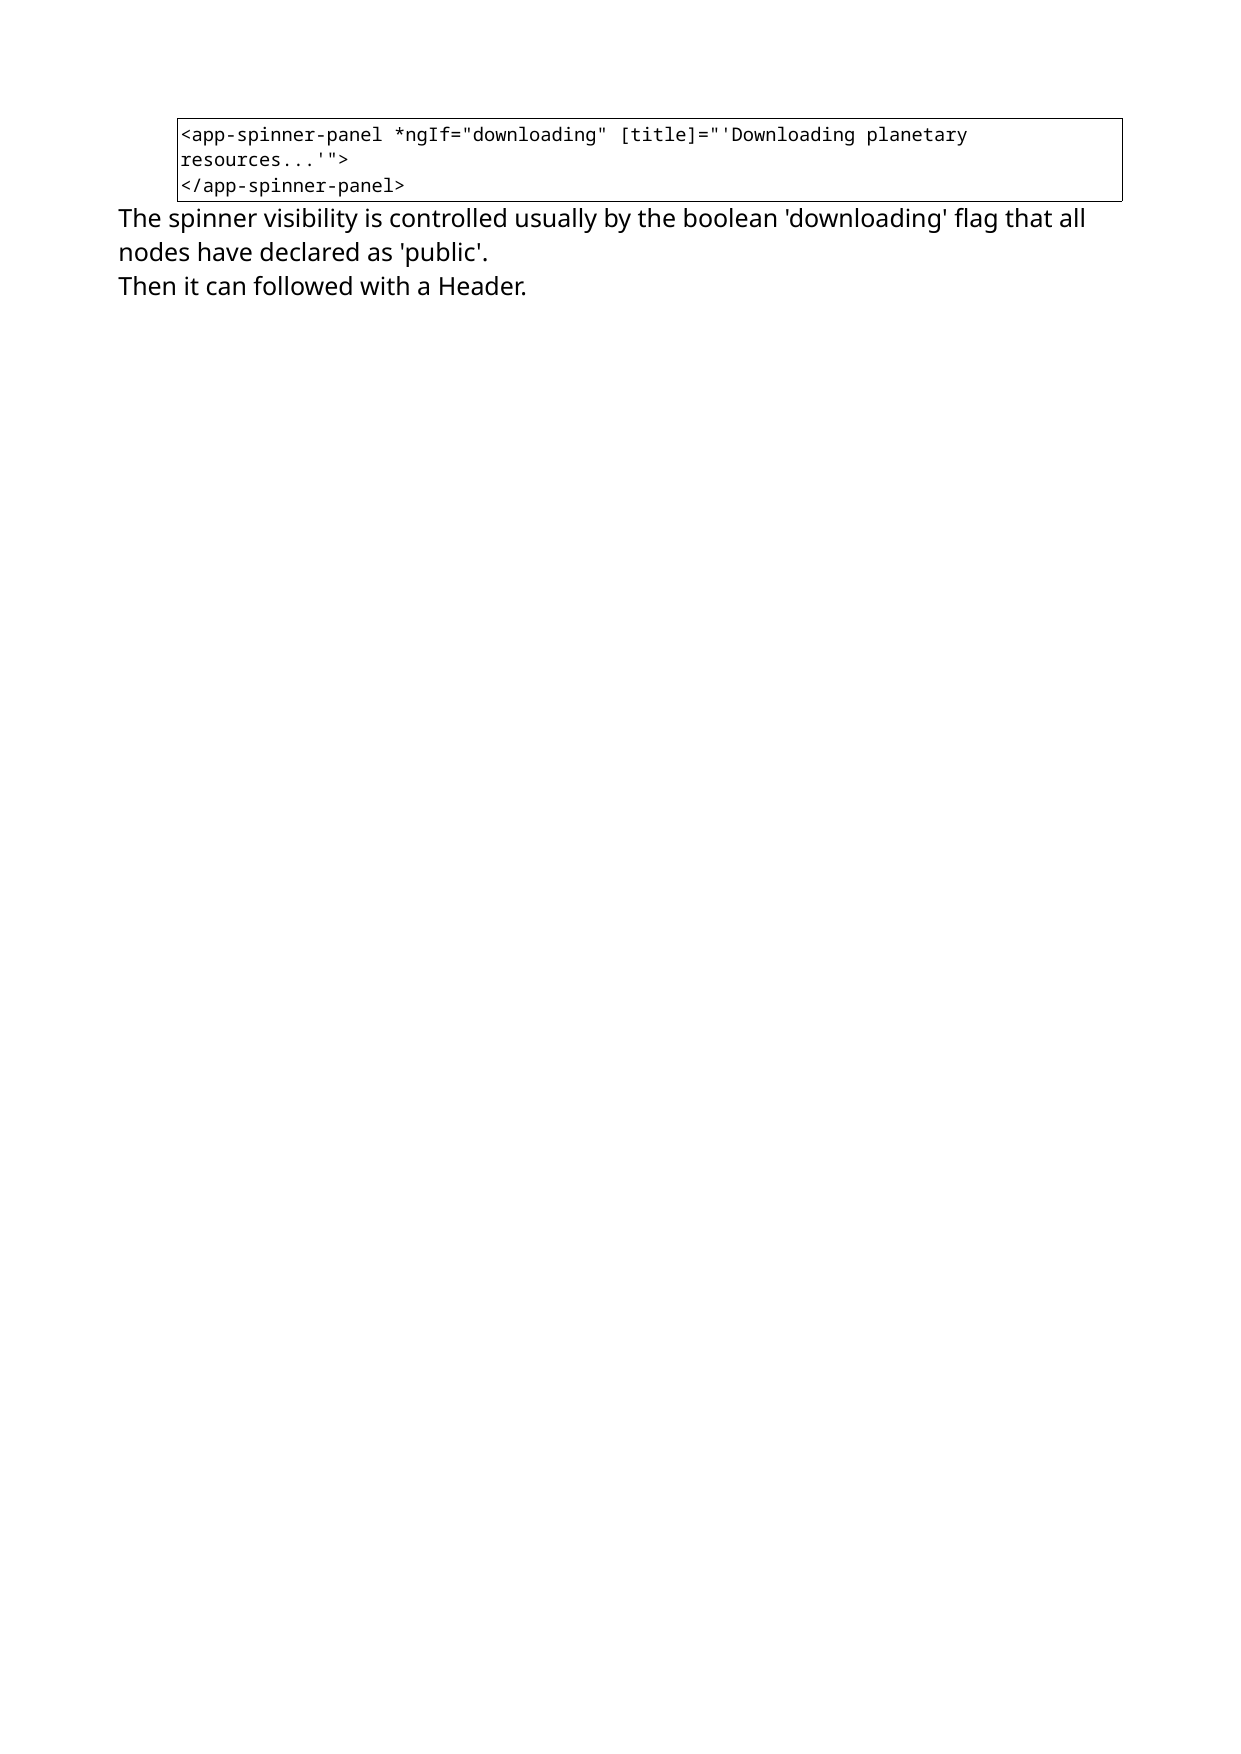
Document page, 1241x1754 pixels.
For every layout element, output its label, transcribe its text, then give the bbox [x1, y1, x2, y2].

text Then it can followed with a Header. [118, 269, 1122, 303]
text <app-spinner-panel *ngIf="downloading" [title]="'Downloading planetary resources...'"> [178, 119, 1122, 169]
text </app-spinner-panel> [178, 169, 1122, 201]
text The spinner visibility is controlled usually by the boolean 'downloading' flag that all nodes have declared as 'public'. [118, 201, 1122, 269]
